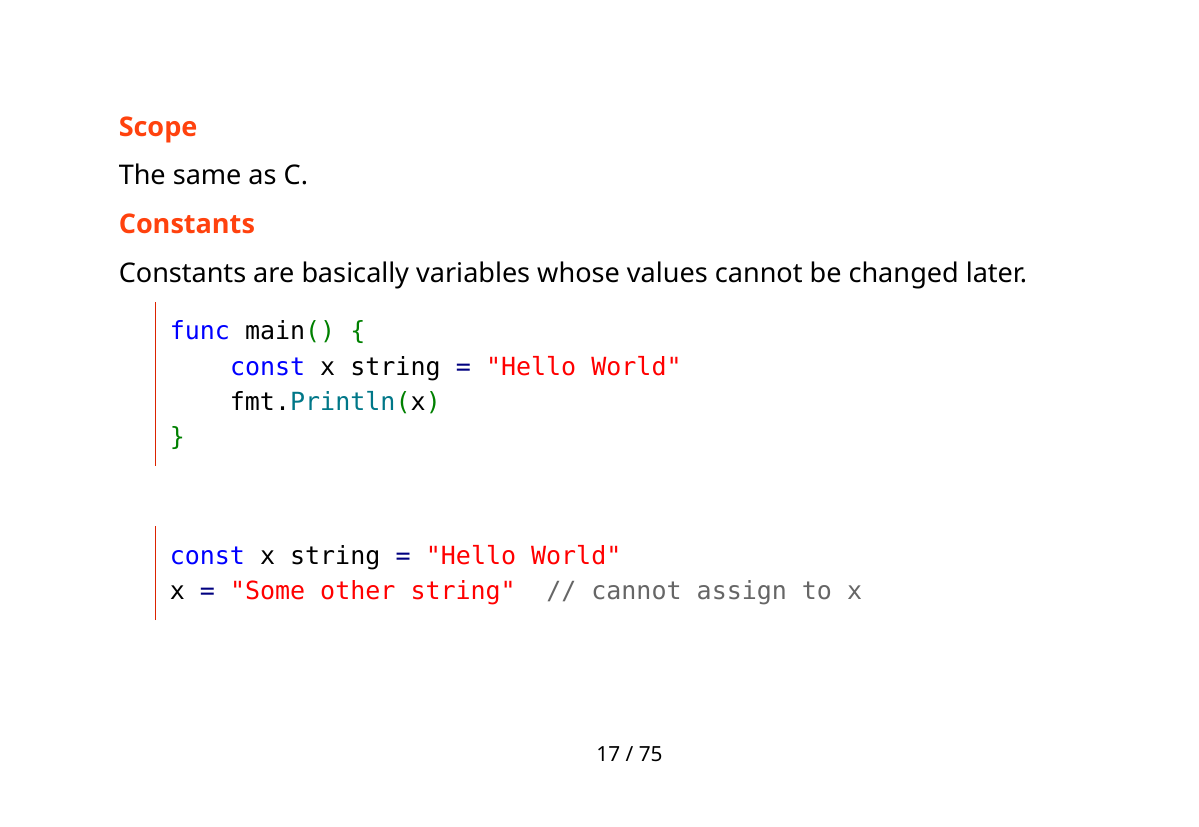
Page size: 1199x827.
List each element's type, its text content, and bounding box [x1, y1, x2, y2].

text x = "Some other string" // cannot assign to x [156, 561, 1140, 620]
text Scope [118, 107, 1140, 144]
text Constants [118, 204, 1140, 241]
text fmt.Println(x) [156, 372, 1140, 407]
text const x string = "Hello World" [156, 337, 1140, 372]
text const x string = "Hello World" [156, 526, 1140, 561]
text Constants are basically variables whose values cannot be changed later. [118, 253, 1140, 290]
text func main() { [156, 302, 1140, 337]
text The same as C. [118, 156, 1140, 193]
text } [156, 407, 1140, 466]
